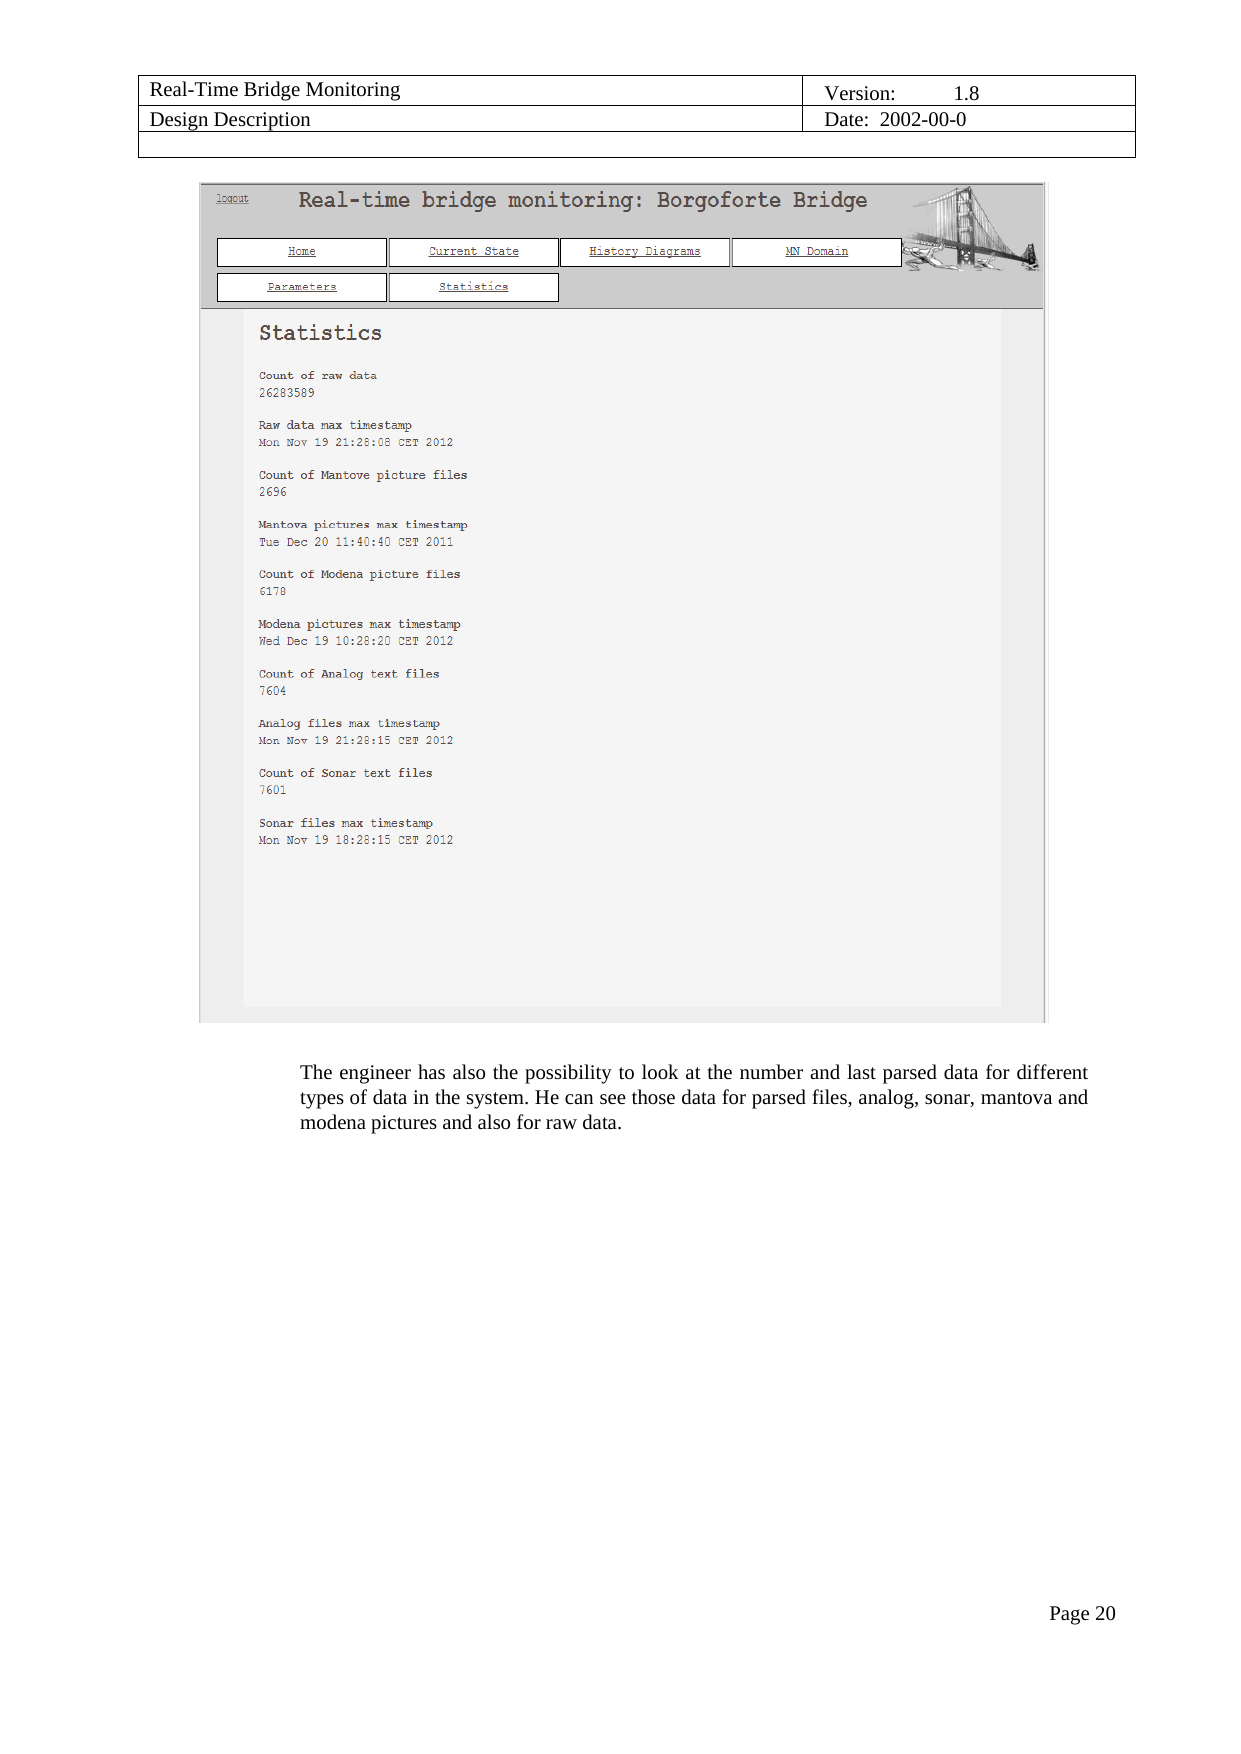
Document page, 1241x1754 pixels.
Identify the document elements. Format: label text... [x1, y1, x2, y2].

list The engineer has also the possibility to look at the number and last parsed data for different types of data in the system. He can see those data for parsed files, analog, sonar, mantova and modena pictures and also for raw data. [262, 1059, 1090, 1134]
picture [199, 182, 1049, 1023]
